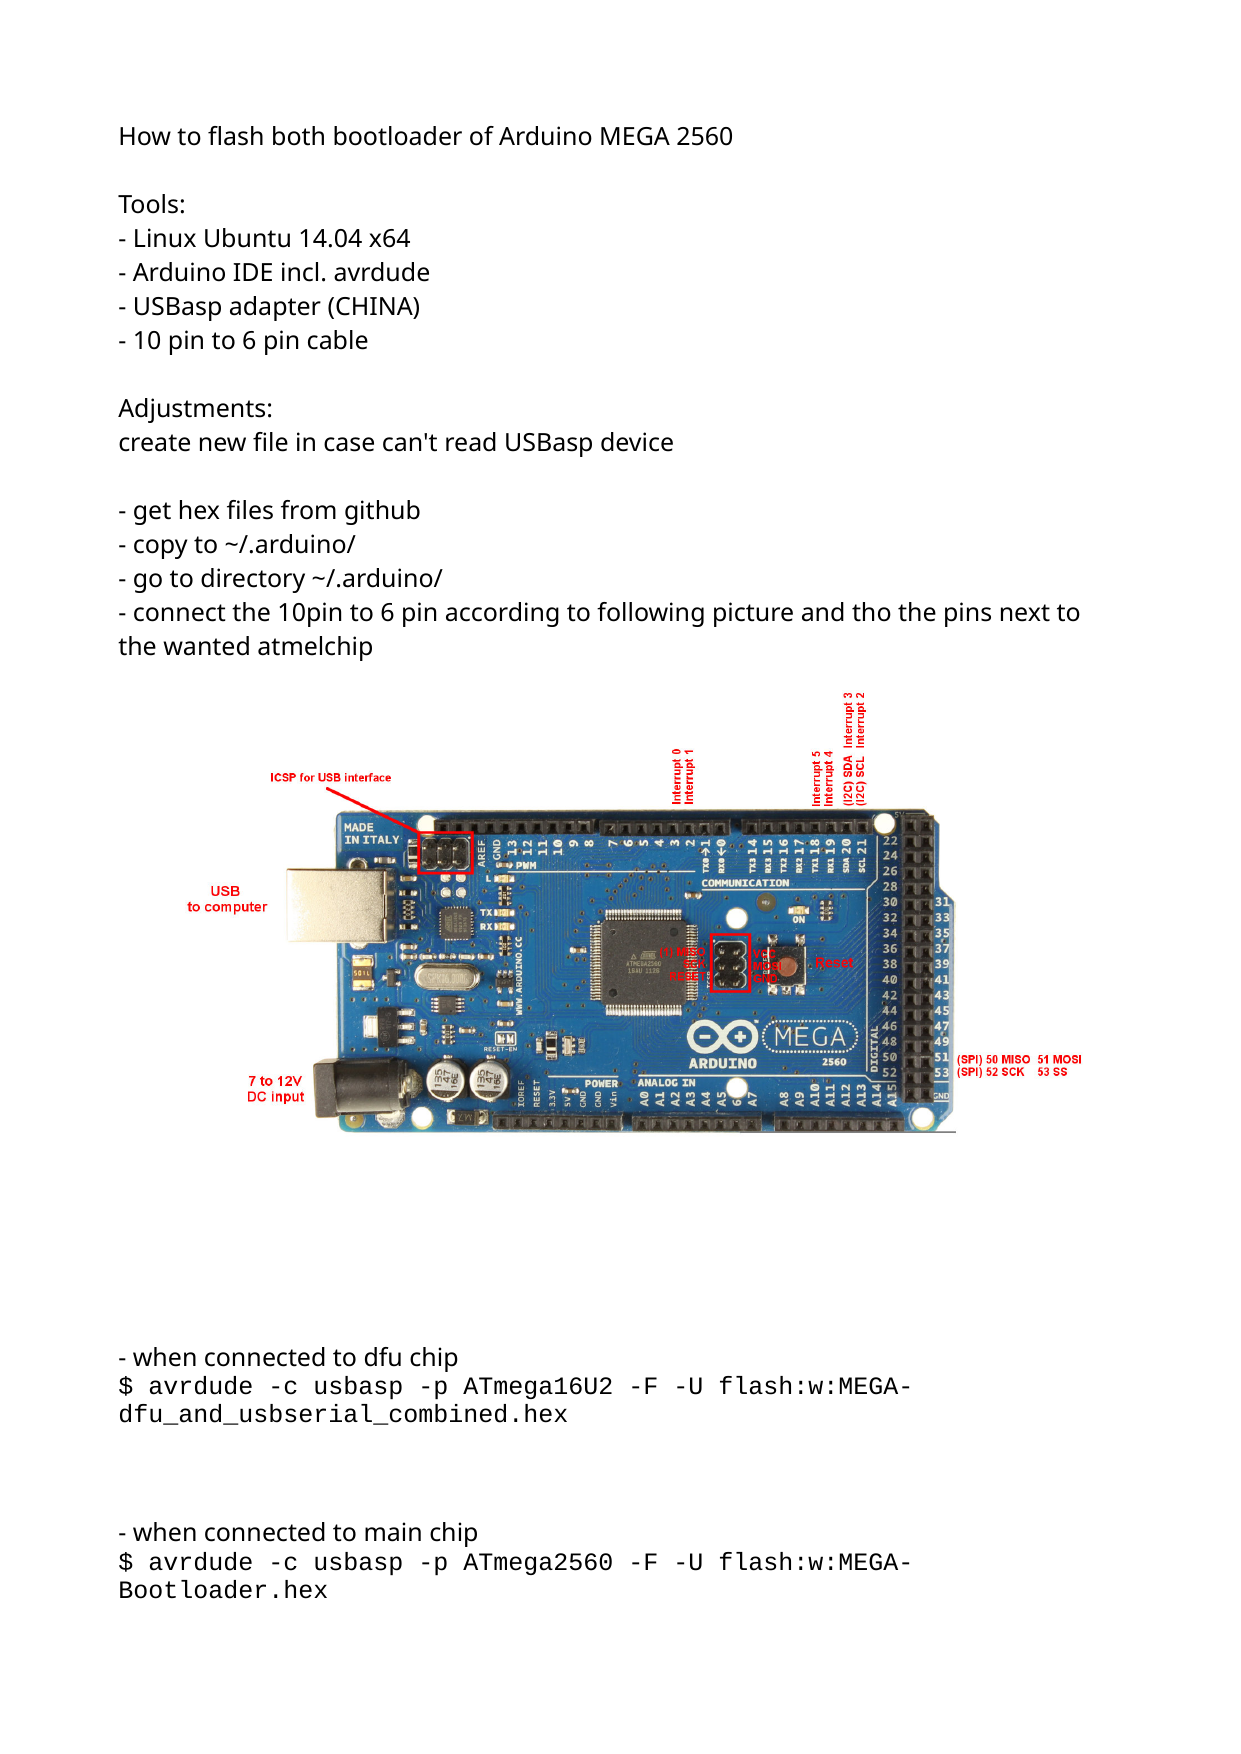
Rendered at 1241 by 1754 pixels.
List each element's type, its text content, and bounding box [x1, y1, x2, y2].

text How to flash both bootloader of Arduino MEGA 2560 [118, 118, 1122, 152]
picture [118, 663, 1123, 1277]
text - when connected to main chip [118, 1515, 1122, 1549]
text - connect the 10pin to 6 pin according to following picture and tho the pins next to the wanted atmelchip [118, 595, 1122, 663]
text - 10 pin to 6 pin cable [118, 322, 1122, 357]
text - Arduino IDE incl. avrdude [118, 254, 1122, 288]
text - go to directory ~/.arduino/ [118, 561, 1122, 595]
text $ avrdude -c usbasp -p ATmega2560 -F -U flash:w:MEGA-Bootloader.hex [118, 1549, 1122, 1606]
text create new file in case can't read USBasp device [118, 425, 1122, 459]
text Tools: [118, 186, 1122, 220]
text Adjustments: [118, 391, 1122, 425]
text $ avrdude -c usbasp -p ATmega16U2 -F -U flash:w:MEGA-dfu_and_usbserial_combined.hex [118, 1373, 1122, 1430]
text - Linux Ubuntu 14.04 x64 [118, 220, 1122, 254]
text - get hex files from github [118, 493, 1122, 527]
text - USBasp adapter (CHINA) [118, 288, 1122, 322]
text - when connected to dfu chip [118, 1339, 1122, 1373]
text - copy to ~/.arduino/ [118, 527, 1122, 561]
